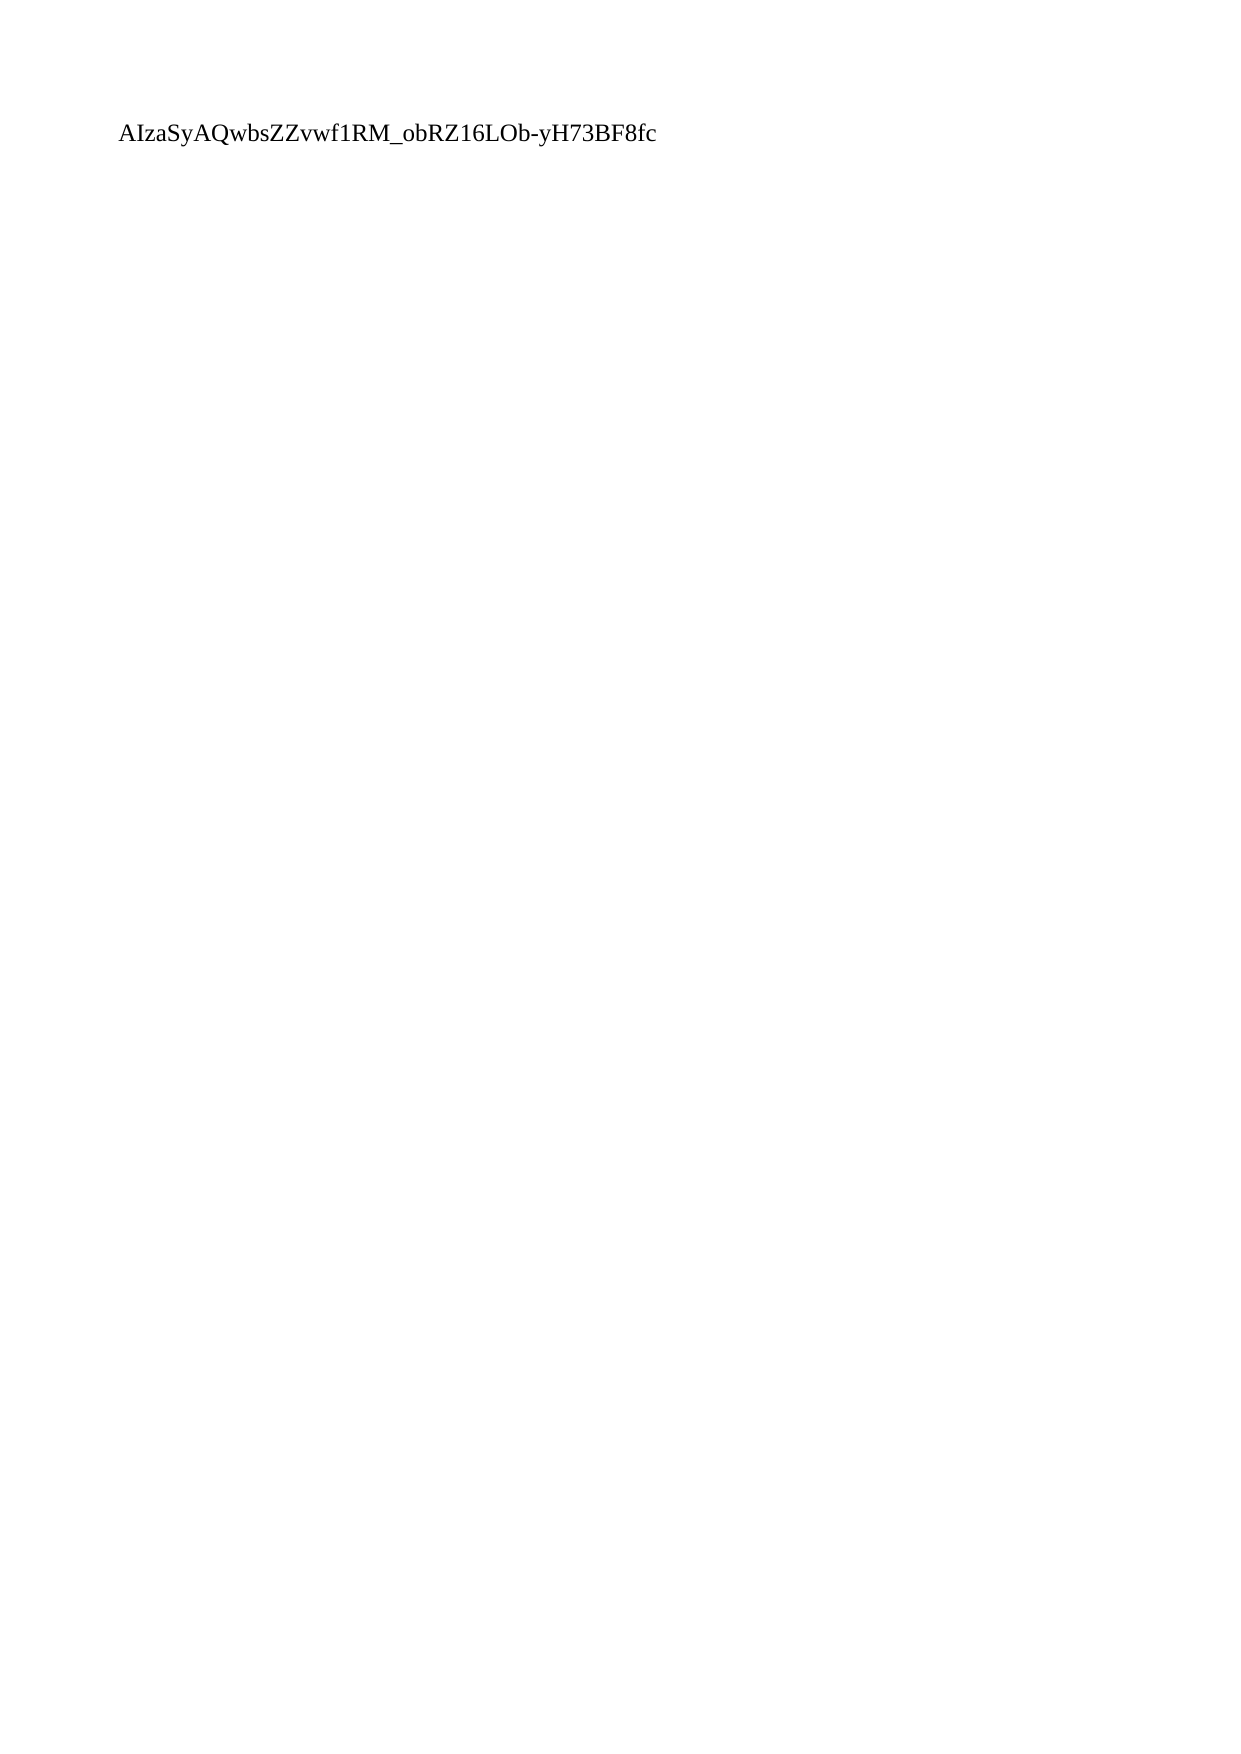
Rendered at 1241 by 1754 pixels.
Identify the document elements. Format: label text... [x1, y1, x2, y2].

text AIzaSyAQwbsZZvwf1RM_obRZ16LOb-yH73BF8fc [118, 118, 1122, 147]
